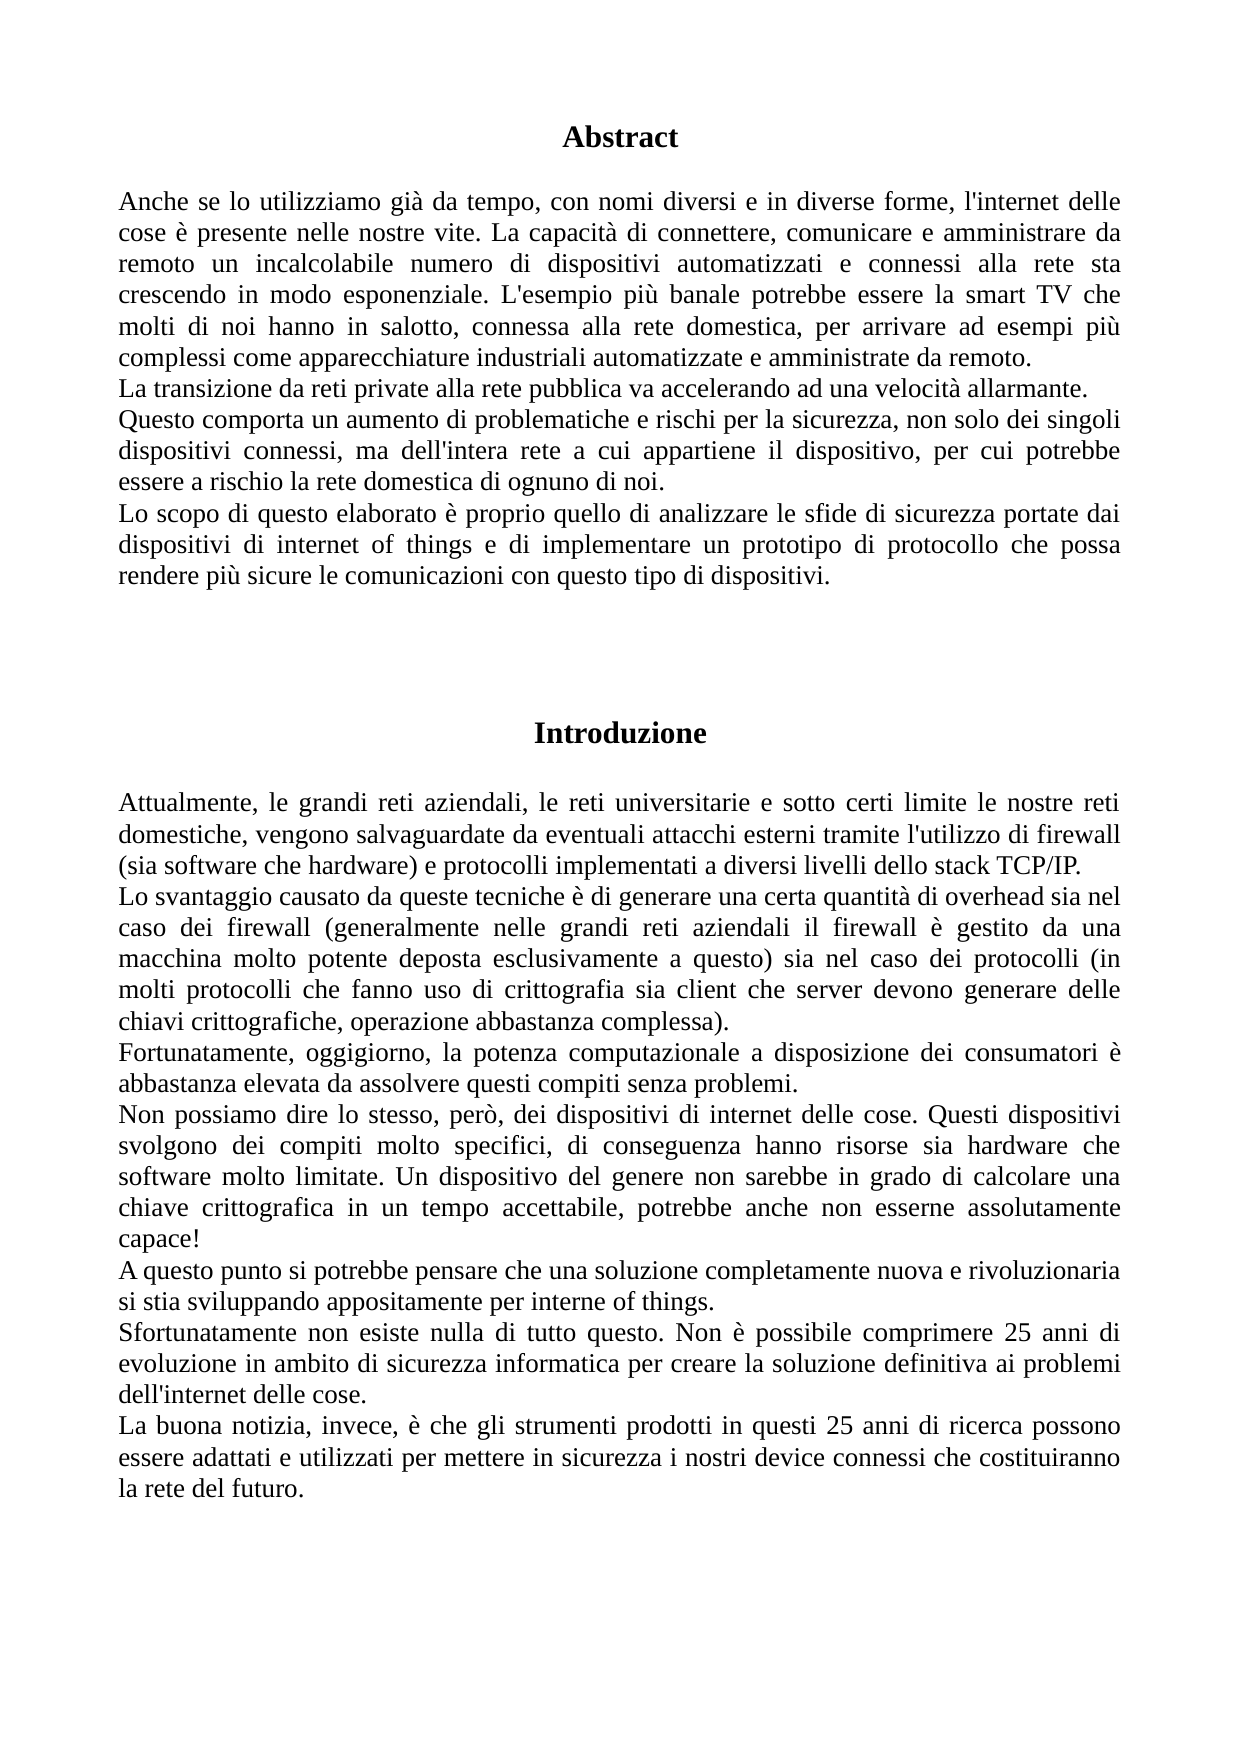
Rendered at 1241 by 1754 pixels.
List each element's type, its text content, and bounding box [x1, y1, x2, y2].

text Questo comporta un aumento di problematiche e rischi per la sicurezza, non solo dei singoli dispositivi connessi, ma dell'intera rete a cui appartiene il dispositivo, per cui potrebbe essere a rischio la rete domestica di ognuno di noi. [118, 403, 1122, 497]
text Lo scopo di questo elaborato è proprio quello di analizzare le sfide di sicurezza portate dai dispositivi di internet of things e di implementare un prototipo di protocollo che possa rendere più sicure le comunicazioni con questo tipo di dispositivi. [118, 497, 1122, 590]
text Abstract [118, 118, 1122, 154]
text Attualmente, le grandi reti aziendali, le reti universitarie e sotto certi limite le nostre reti domestiche, vengono salvaguardate da eventuali attacchi esterni tramite l'utilizzo di firewall (sia software che hardware) e protocolli implementati a diversi livelli dello stack TCP/IP. [118, 787, 1122, 880]
text La buona notizia, invece, è che gli strumenti prodotti in questi 25 anni di ricerca possono essere adattati e utilizzati per mettere in sicurezza i nostri device connessi che costituiranno la rete del futuro. [118, 1409, 1122, 1503]
text La transizione da reti private alla rete pubblica va accelerando ad una velocità allarmante. [118, 372, 1122, 403]
text A questo punto si potrebbe pensare che una soluzione completamente nuova e rivoluzionaria si stia sviluppando appositamente per interne of things. [118, 1254, 1122, 1316]
text Anche se lo utilizziamo già da tempo, con nomi diversi e in diverse forme, l'internet delle cose è presente nelle nostre vite. La capacità di connettere, comunicare e amministrare da remoto un incalcolabile numero di dispositivi automatizzati e connessi alla rete sta crescendo in modo esponenziale. L'esempio più banale potrebbe essere la smart TV che molti di noi hanno in salotto, connessa alla rete domestica, per arrivare ad esempi più complessi come apparecchiature industriali automatizzate e amministrate da remoto. [118, 185, 1122, 372]
text Introduzione [118, 715, 1122, 751]
text Non possiamo dire lo stesso, però, dei dispositivi di internet delle cose. Questi dispositivi svolgono dei compiti molto specifici, di conseguenza hanno risorse sia hardware che software molto limitate. Un dispositivo del genere non sarebbe in grado di calcolare una chiave crittografica in un tempo accettabile, potrebbe anche non esserne assolutamente capace! [118, 1098, 1122, 1254]
text Lo svantaggio causato da queste tecniche è di generare una certa quantità di overhead sia nel caso dei firewall (generalmente nelle grandi reti aziendali il firewall è gestito da una macchina molto potente deposta esclusivamente a questo) sia nel caso dei protocolli (in molti protocolli che fanno uso di crittografia sia client che server devono generare delle chiavi crittografiche, operazione abbastanza complessa). [118, 880, 1122, 1036]
text Sfortunatamente non esiste nulla di tutto questo. Non è possibile comprimere 25 anni di evoluzione in ambito di sicurezza informatica per creare la soluzione definitiva ai problemi dell'internet delle cose. [118, 1316, 1122, 1409]
text Fortunatamente, oggigiorno, la potenza computazionale a disposizione dei consumatori è abbastanza elevata da assolvere questi compiti senza problemi. [118, 1036, 1122, 1098]
